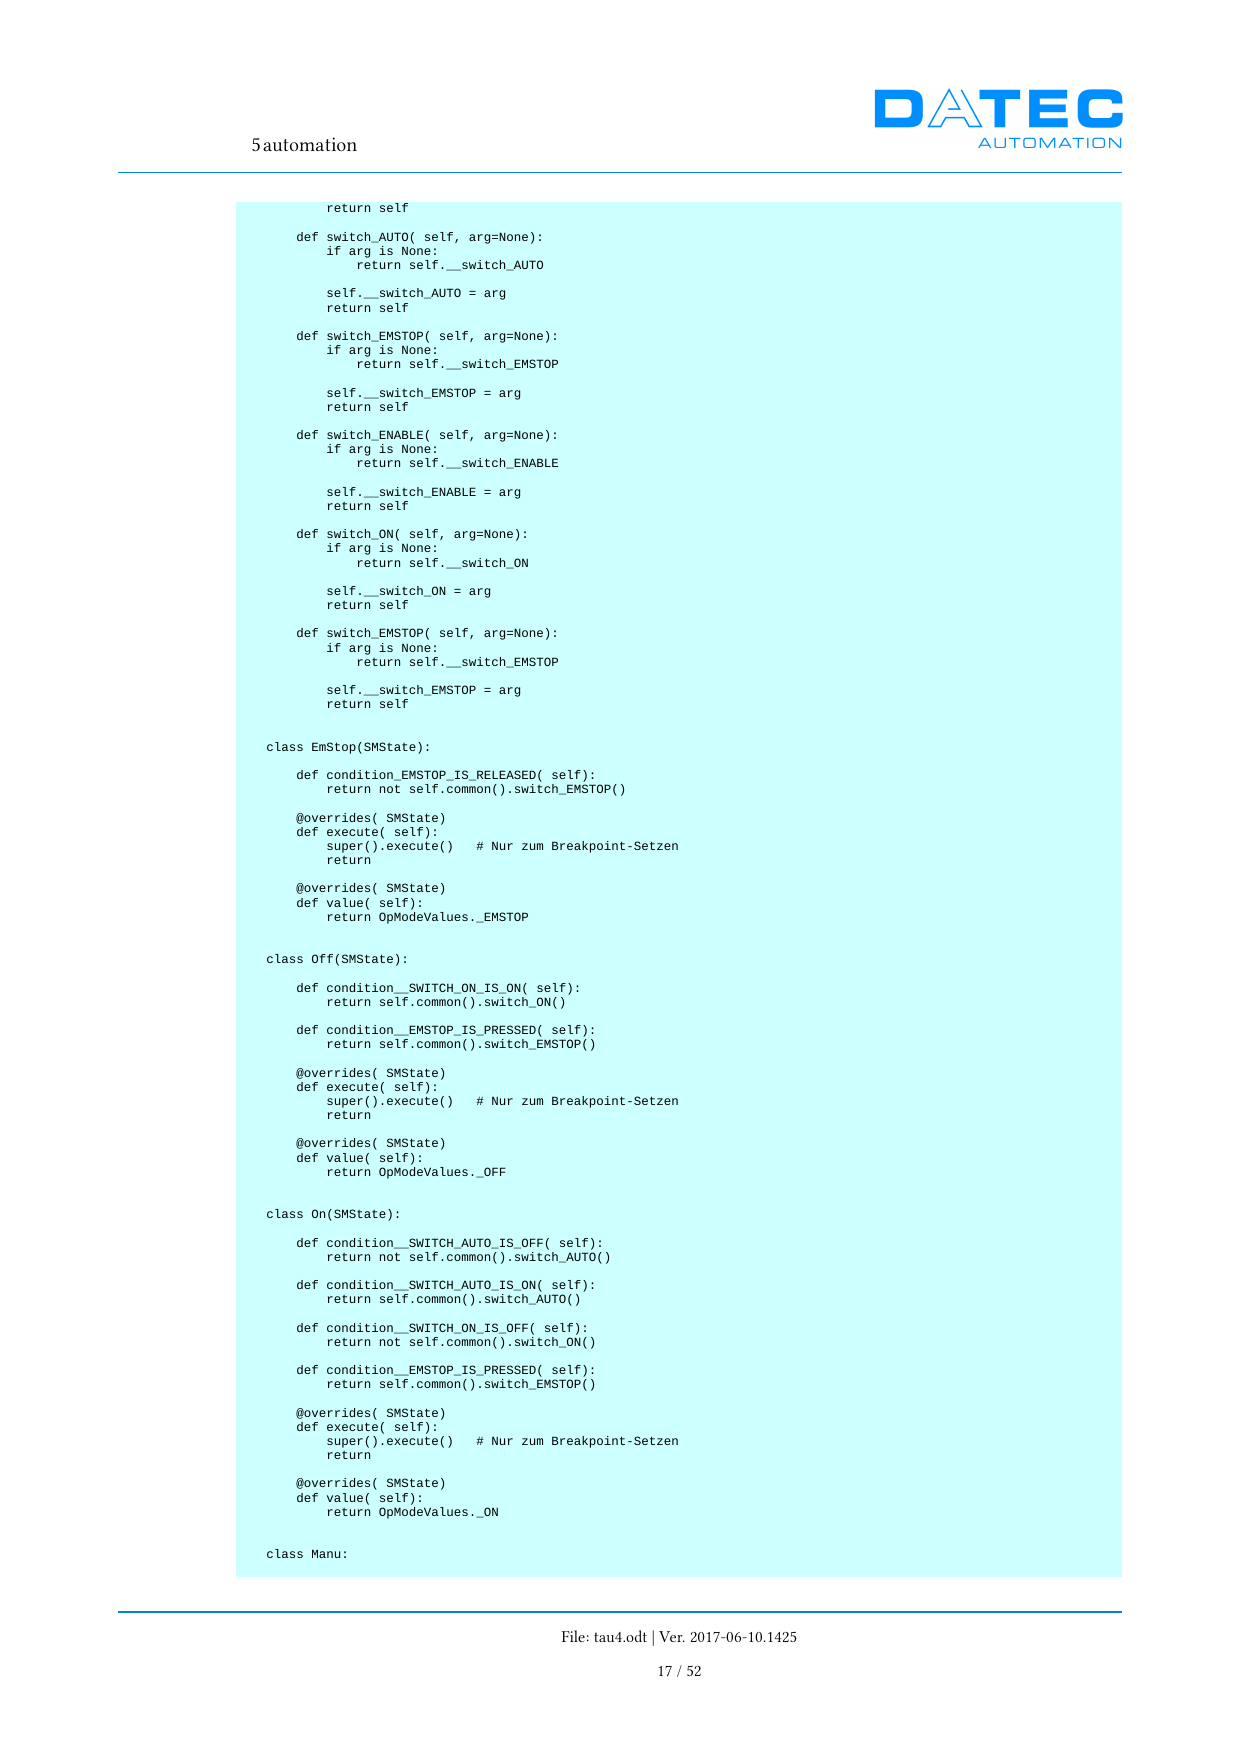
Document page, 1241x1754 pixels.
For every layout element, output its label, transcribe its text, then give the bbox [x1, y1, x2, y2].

text def value( self): [236, 897, 1122, 911]
text @overrides( SMState) [236, 882, 1122, 897]
text return self [236, 202, 1122, 217]
text def execute( self): [236, 1421, 1122, 1435]
text def switch_ENABLE( self, arg=None): [236, 429, 1122, 443]
text return OpModeValues._OFF [236, 1166, 1122, 1180]
text @overrides( SMState) [236, 1067, 1122, 1081]
text return self [236, 599, 1122, 613]
text @overrides( SMState) [236, 1137, 1122, 1152]
text def value( self): [236, 1152, 1122, 1166]
text def condition__SWITCH_ON_IS_ON( self): [236, 982, 1122, 996]
text if arg is None: [236, 245, 1122, 259]
text def condition__EMSTOP_IS_PRESSED( self): [236, 1364, 1122, 1378]
text def execute( self): [236, 1081, 1122, 1095]
text return not self.common().switch_EMSTOP() [236, 783, 1122, 797]
text return self.__switch_EMSTOP [236, 656, 1122, 670]
text super().execute() # Nur zum Breakpoint-Setzen [236, 1095, 1122, 1109]
text if arg is None: [236, 642, 1122, 656]
text def condition__SWITCH_AUTO_IS_ON( self): [236, 1279, 1122, 1293]
text def condition_EMSTOP_IS_RELEASED( self): [236, 769, 1122, 783]
text return OpModeValues._ON [236, 1506, 1122, 1520]
text self.__switch_ON = arg [236, 585, 1122, 599]
text def switch_EMSTOP( self, arg=None): [236, 627, 1122, 642]
text class Manu: [236, 1548, 1122, 1562]
text return self [236, 500, 1122, 514]
text class EmStop(SMState): [236, 741, 1122, 755]
text return self.__switch_AUTO [236, 259, 1122, 273]
text self.__switch_AUTO = arg [236, 287, 1122, 302]
text return self.__switch_EMSTOP [236, 358, 1122, 372]
text self.__switch_ENABLE = arg [236, 486, 1122, 500]
text def switch_EMSTOP( self, arg=None): [236, 330, 1122, 344]
text class Off(SMState): [236, 953, 1122, 967]
text self.__switch_EMSTOP = arg [236, 387, 1122, 401]
text def switch_AUTO( self, arg=None): [236, 231, 1122, 245]
text return self.__switch_ENABLE [236, 457, 1122, 472]
text @overrides( SMState) [236, 1477, 1122, 1492]
text return [236, 1449, 1122, 1463]
text return self.common().switch_ON() [236, 996, 1122, 1010]
text class On(SMState): [236, 1208, 1122, 1222]
picture [874, 88, 1123, 148]
text def condition__SWITCH_ON_IS_OFF( self): [236, 1322, 1122, 1336]
text return OpModeValues._EMSTOP [236, 911, 1122, 925]
text return self [236, 401, 1122, 415]
text def execute( self): [236, 826, 1122, 840]
text super().execute() # Nur zum Breakpoint-Setzen [236, 1435, 1122, 1449]
text @overrides( SMState) [236, 1407, 1122, 1421]
text return not self.common().switch_ON() [236, 1336, 1122, 1350]
text @overrides( SMState) [236, 812, 1122, 826]
text def condition__SWITCH_AUTO_IS_OFF( self): [236, 1237, 1122, 1251]
text return [236, 854, 1122, 868]
text if arg is None: [236, 344, 1122, 358]
text return [236, 1109, 1122, 1123]
text def value( self): [236, 1492, 1122, 1506]
text return self.common().switch_EMSTOP() [236, 1378, 1122, 1392]
text return self [236, 698, 1122, 712]
text super().execute() # Nur zum Breakpoint-Setzen [236, 840, 1122, 854]
text def switch_ON( self, arg=None): [236, 528, 1122, 542]
text self.__switch_EMSTOP = arg [236, 684, 1122, 698]
text return self.__switch_ON [236, 557, 1122, 571]
text return not self.common().switch_AUTO() [236, 1251, 1122, 1265]
text return self.common().switch_AUTO() [236, 1293, 1122, 1307]
text if arg is None: [236, 443, 1122, 457]
text def condition__EMSTOP_IS_PRESSED( self): [236, 1024, 1122, 1038]
text return self [236, 302, 1122, 316]
text if arg is None: [236, 542, 1122, 557]
text return self.common().switch_EMSTOP() [236, 1038, 1122, 1052]
